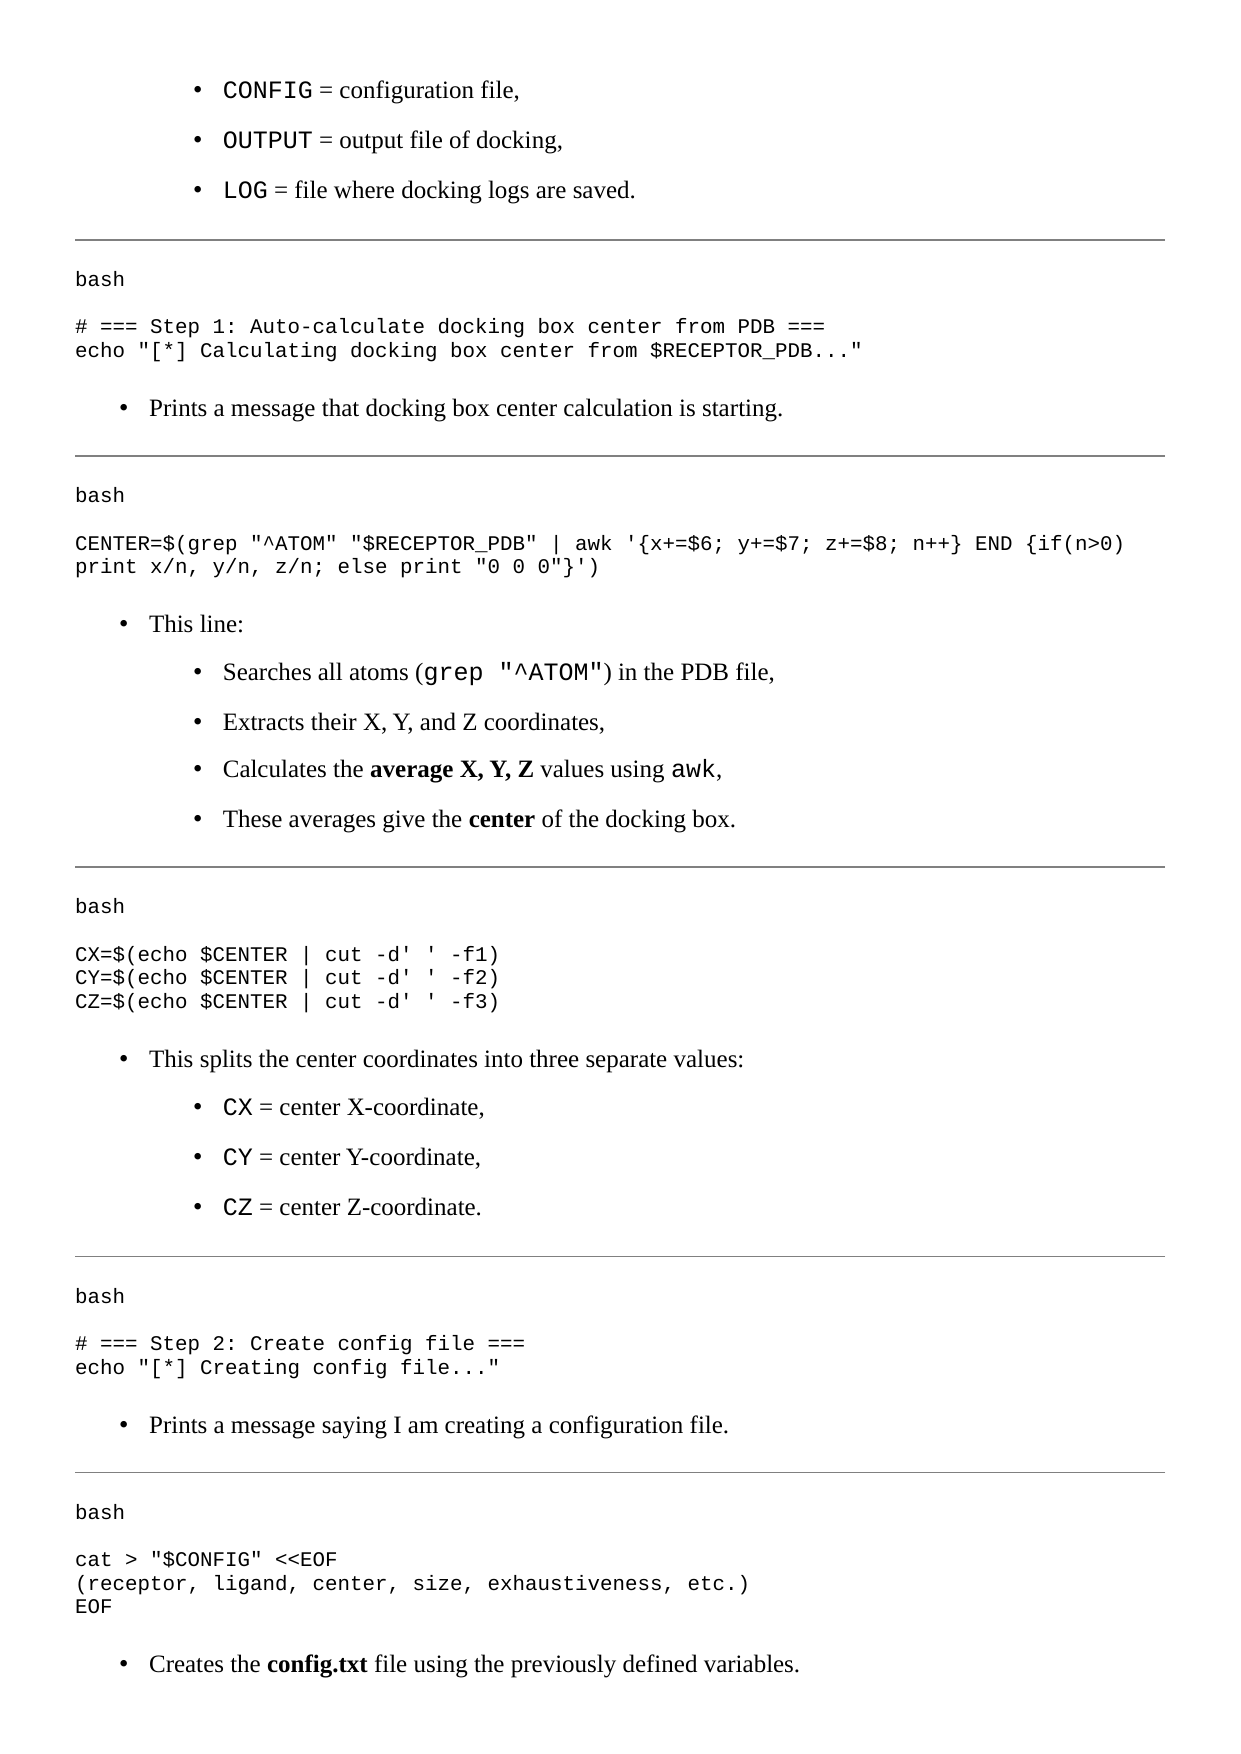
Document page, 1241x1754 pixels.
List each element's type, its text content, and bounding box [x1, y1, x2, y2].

list These averages give the center of the docking box. [193, 804, 1165, 833]
text bash [75, 1286, 1165, 1309]
text echo "[*] Creating config file..." [75, 1357, 1165, 1381]
text CY=$(echo $CENTER | cut -d' ' -f2) [75, 967, 1165, 991]
list This line: [119, 609, 1165, 638]
text CZ=$(echo $CENTER | cut -d' ' -f3) [75, 991, 1165, 1014]
text CX=$(echo $CENTER | cut -d' ' -f1) [75, 944, 1165, 967]
text bash [75, 269, 1165, 293]
list CZ = center Z-coordinate. [193, 1192, 1165, 1222]
list Prints a message that docking box center calculation is starting. [119, 393, 1165, 422]
list OUTPUT = output file of docking, [193, 125, 1165, 156]
text bash [75, 896, 1165, 920]
list CONFIG = configuration file, [193, 75, 1165, 106]
text bash [75, 1502, 1165, 1526]
list Searches all atoms (grep "^ATOM") in the PDB file, [193, 657, 1165, 688]
text (receptor, ligand, center, size, exhaustiveness, etc.) [75, 1573, 1165, 1596]
list CY = center Y-coordinate, [193, 1142, 1165, 1172]
text # === Step 1: Auto-calculate docking box center from PDB === [75, 317, 1165, 340]
text # === Step 2: Create config file === [75, 1333, 1165, 1357]
text CENTER=$(grep "^ATOM" "$RECEPTOR_PDB" | awk '{x+=$6; y+=$7; z+=$8; n++} END {if(n>0) print x/n, y/n, z/n; else print "0 0 0"}') [75, 532, 1165, 580]
list CX = center X-coordinate, [193, 1092, 1165, 1122]
list Calculates the average X, Y, Z values using awk, [193, 754, 1165, 785]
list This splits the center coordinates into three separate values: [119, 1044, 1165, 1073]
text EOF [75, 1596, 1165, 1620]
list LOG = file where docking logs are saved. [193, 175, 1165, 206]
text bash [75, 485, 1165, 509]
text echo "[*] Calculating docking box center from $RECEPTOR_PDB..." [75, 340, 1165, 364]
list Prints a message saying I am creating a configuration file. [119, 1410, 1165, 1439]
list Extracts their X, Y, and Z coordinates, [193, 707, 1165, 736]
text cat > "$CONFIG" <<EOF [75, 1549, 1165, 1573]
list Creates the config.txt file using the previously defined variables. [119, 1649, 1165, 1678]
